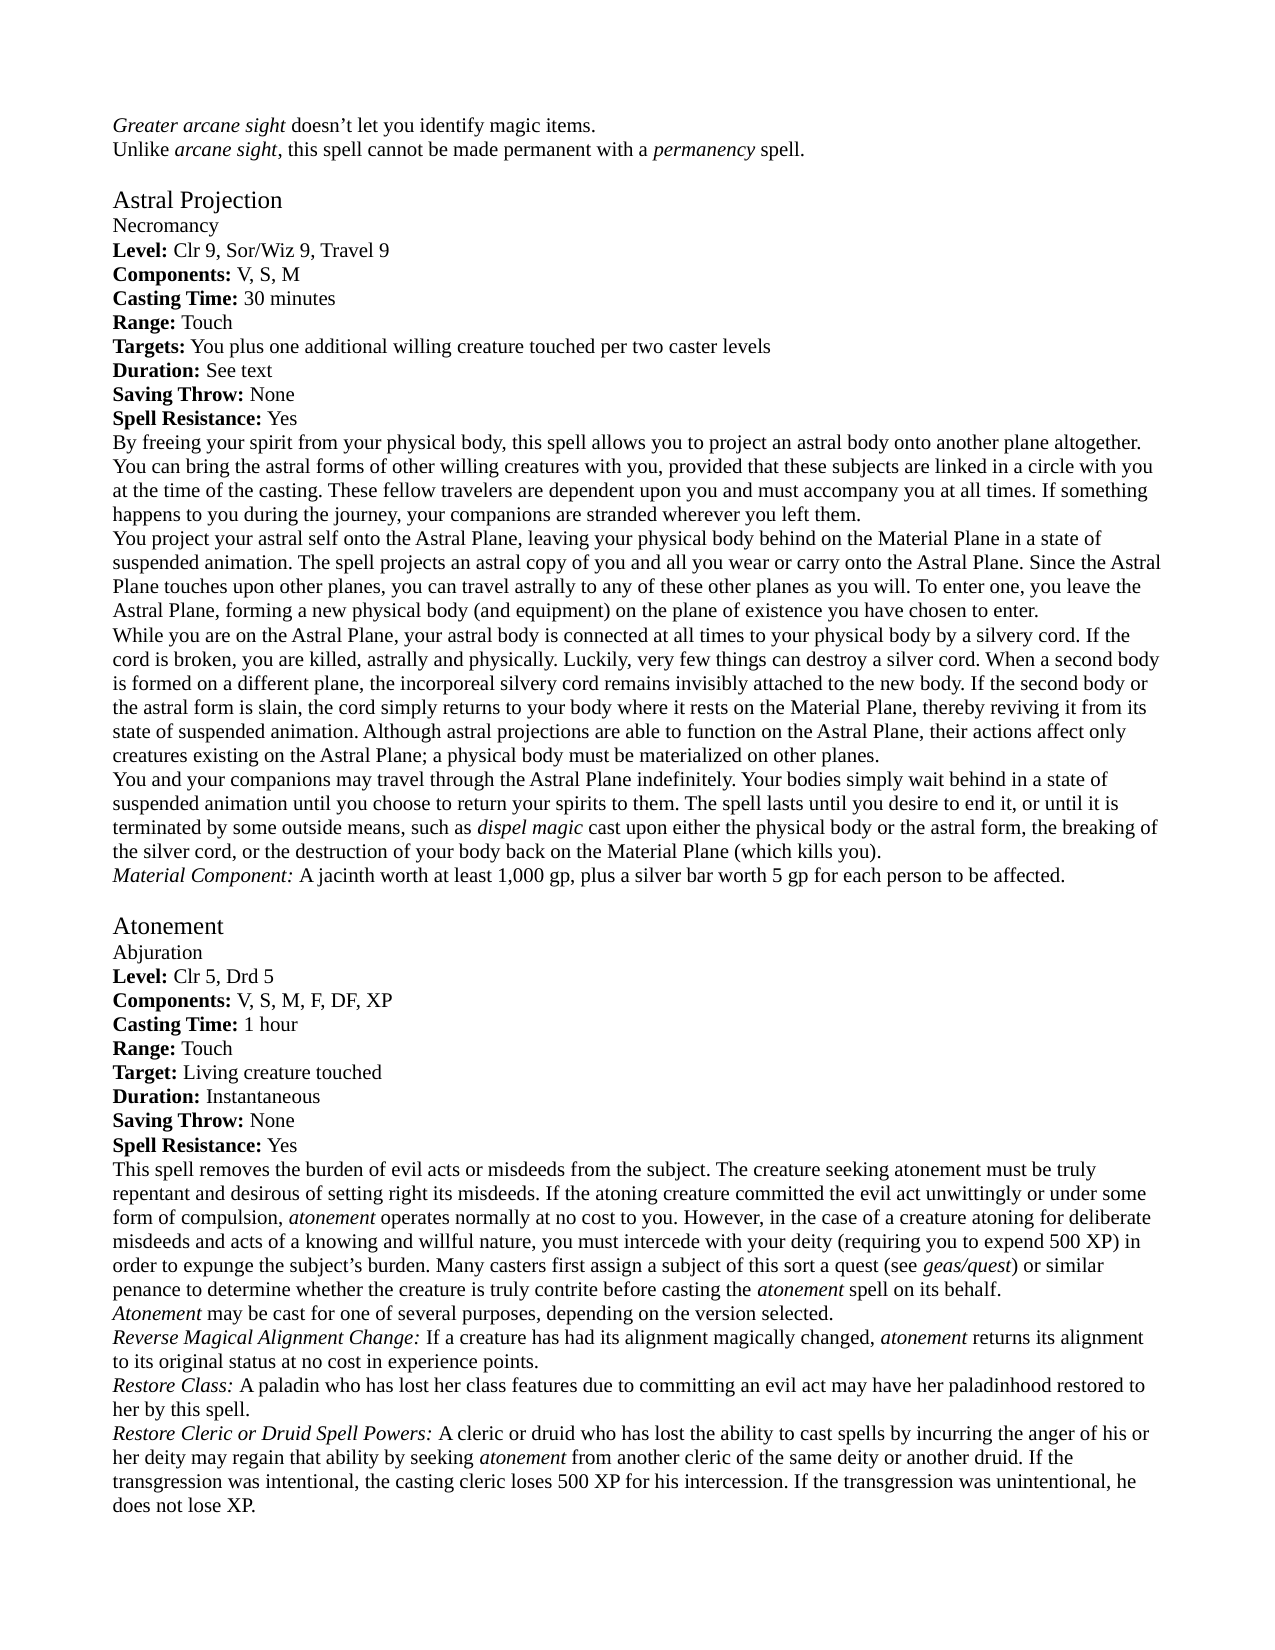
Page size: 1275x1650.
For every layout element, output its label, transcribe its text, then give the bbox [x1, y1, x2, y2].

text Range: Touch [112, 310, 1162, 334]
text Spell Resistance: Yes [112, 1132, 1162, 1157]
text Level: Clr 5, Drd 5 [112, 964, 1162, 988]
text Components: V, S, M [112, 262, 1162, 286]
text Target: Living creature touched [112, 1060, 1162, 1084]
text Material Component: A jacinth worth at least 1,000 gp, plus a silver bar worth 5 gp for each person to be affected. [112, 863, 1162, 887]
text Saving Throw: None [112, 382, 1162, 406]
text Atonement may be cast for one of several purposes, depending on the version selected. [112, 1301, 1162, 1325]
text Duration: See text [112, 358, 1162, 382]
text Necromancy [112, 213, 1162, 237]
text Restore Class: A paladin who has lost her class features due to committing an evil act may have her paladinhood restored to her by this spell. [112, 1373, 1162, 1421]
text Duration: Instantaneous [112, 1084, 1162, 1108]
text Saving Throw: None [112, 1108, 1162, 1132]
text Atonement [112, 911, 1162, 940]
text You can bring the astral forms of other willing creatures with you, provided that these subjects are linked in a circle with you at the time of the casting. These fellow travelers are dependent upon you and must accompany you at all times. If something happens to you during the journey, your companions are stranded wherever you left them. [112, 454, 1162, 526]
text By freeing your spirit from your physical body, this spell allows you to project an astral body onto another plane altogether. [112, 430, 1162, 454]
text Casting Time: 30 minutes [112, 286, 1162, 310]
text Level: Clr 9, Sor/Wiz 9, Travel 9 [112, 237, 1162, 262]
text Range: Touch [112, 1036, 1162, 1060]
text While you are on the Astral Plane, your astral body is connected at all times to your physical body by a silvery cord. If the cord is broken, you are killed, astrally and physically. Luckily, very few things can destroy a silver cord. When a second body is formed on a different plane, the incorporeal silvery cord remains invisibly attached to the new body. If the second body or the astral form is slain, the cord simply returns to your body where it rests on the Material Plane, thereby reviving it from its state of suspended animation. Although astral projections are able to function on the Astral Plane, their actions affect only creatures existing on the Astral Plane; a physical body must be materialized on other planes. [112, 622, 1162, 767]
text Casting Time: 1 hour [112, 1012, 1162, 1036]
text Components: V, S, M, F, DF, XP [112, 988, 1162, 1012]
text This spell removes the burden of evil acts or misdeeds from the subject. The creature seeking atonement must be truly repentant and desirous of setting right its misdeeds. If the atoning creature committed the evil act unwittingly or under some form of compulsion, atonement operates normally at no cost to you. However, in the case of a creature atoning for deliberate misdeeds and acts of a knowing and willful nature, you must intercede with your deity (requiring you to expend 500 XP) in order to expunge the subject’s burden. Many casters first assign a subject of this sort a quest (see geas/quest) or similar penance to determine whether the creature is truly contrite before casting the atonement spell on its behalf. [112, 1157, 1162, 1301]
text Astral Projection [112, 185, 1162, 213]
text Restore Cleric or Druid Spell Powers: A cleric or druid who has lost the ability to cast spells by incurring the anger of his or her deity may regain that ability by seeking atonement from another cleric of the same deity or another druid. If the transgression was intentional, the casting cleric loses 500 XP for his intercession. If the transgression was unintentional, he does not lose XP. [112, 1421, 1162, 1517]
text Reverse Magical Alignment Change: If a creature has had its alignment magically changed, atonement returns its alignment to its original status at no cost in experience points. [112, 1325, 1162, 1373]
text Spell Resistance: Yes [112, 406, 1162, 430]
text Targets: You plus one additional willing creature touched per two caster levels [112, 334, 1162, 358]
text You project your astral self onto the Astral Plane, leaving your physical body behind on the Material Plane in a state of suspended animation. The spell projects an astral copy of you and all you wear or carry onto the Astral Plane. Since the Astral Plane touches upon other planes, you can travel astrally to any of these other planes as you will. To enter one, you leave the Astral Plane, forming a new physical body (and equipment) on the plane of existence you have chosen to enter. [112, 526, 1162, 622]
text Unlike arcane sight, this spell cannot be made permanent with a permanency spell. [112, 137, 1162, 161]
text Abjuration [112, 940, 1162, 964]
text You and your companions may travel through the Astral Plane indefinitely. Your bodies simply wait behind in a state of suspended animation until you choose to return your spirits to them. The spell lasts until you desire to end it, or until it is terminated by some outside means, such as dispel magic cast upon either the physical body or the astral form, the breaking of the silver cord, or the destruction of your body back on the Material Plane (which kills you). [112, 767, 1162, 863]
text Greater arcane sight doesn’t let you identify magic items. [112, 112, 1162, 137]
